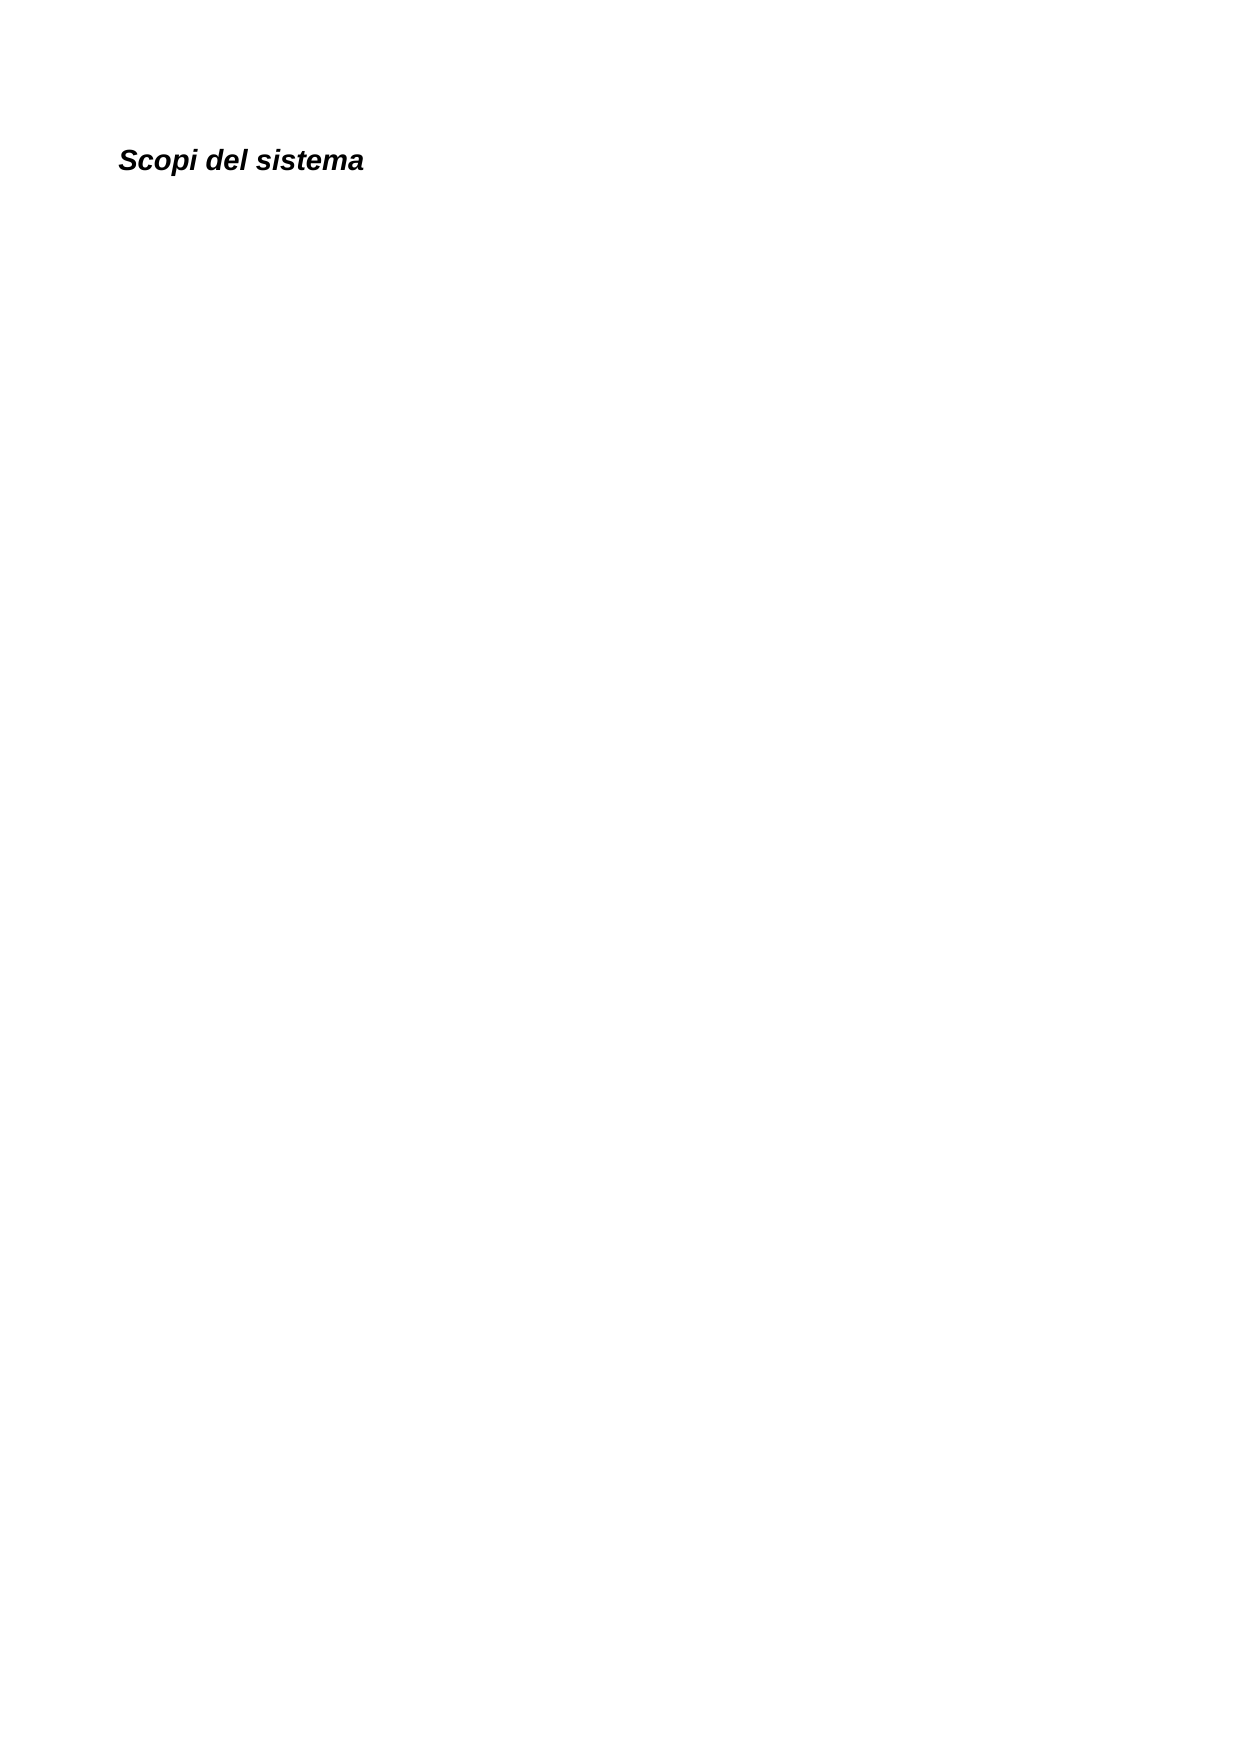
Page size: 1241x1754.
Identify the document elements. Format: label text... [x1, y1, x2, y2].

subtitle Scopi del sistema [118, 143, 1122, 177]
